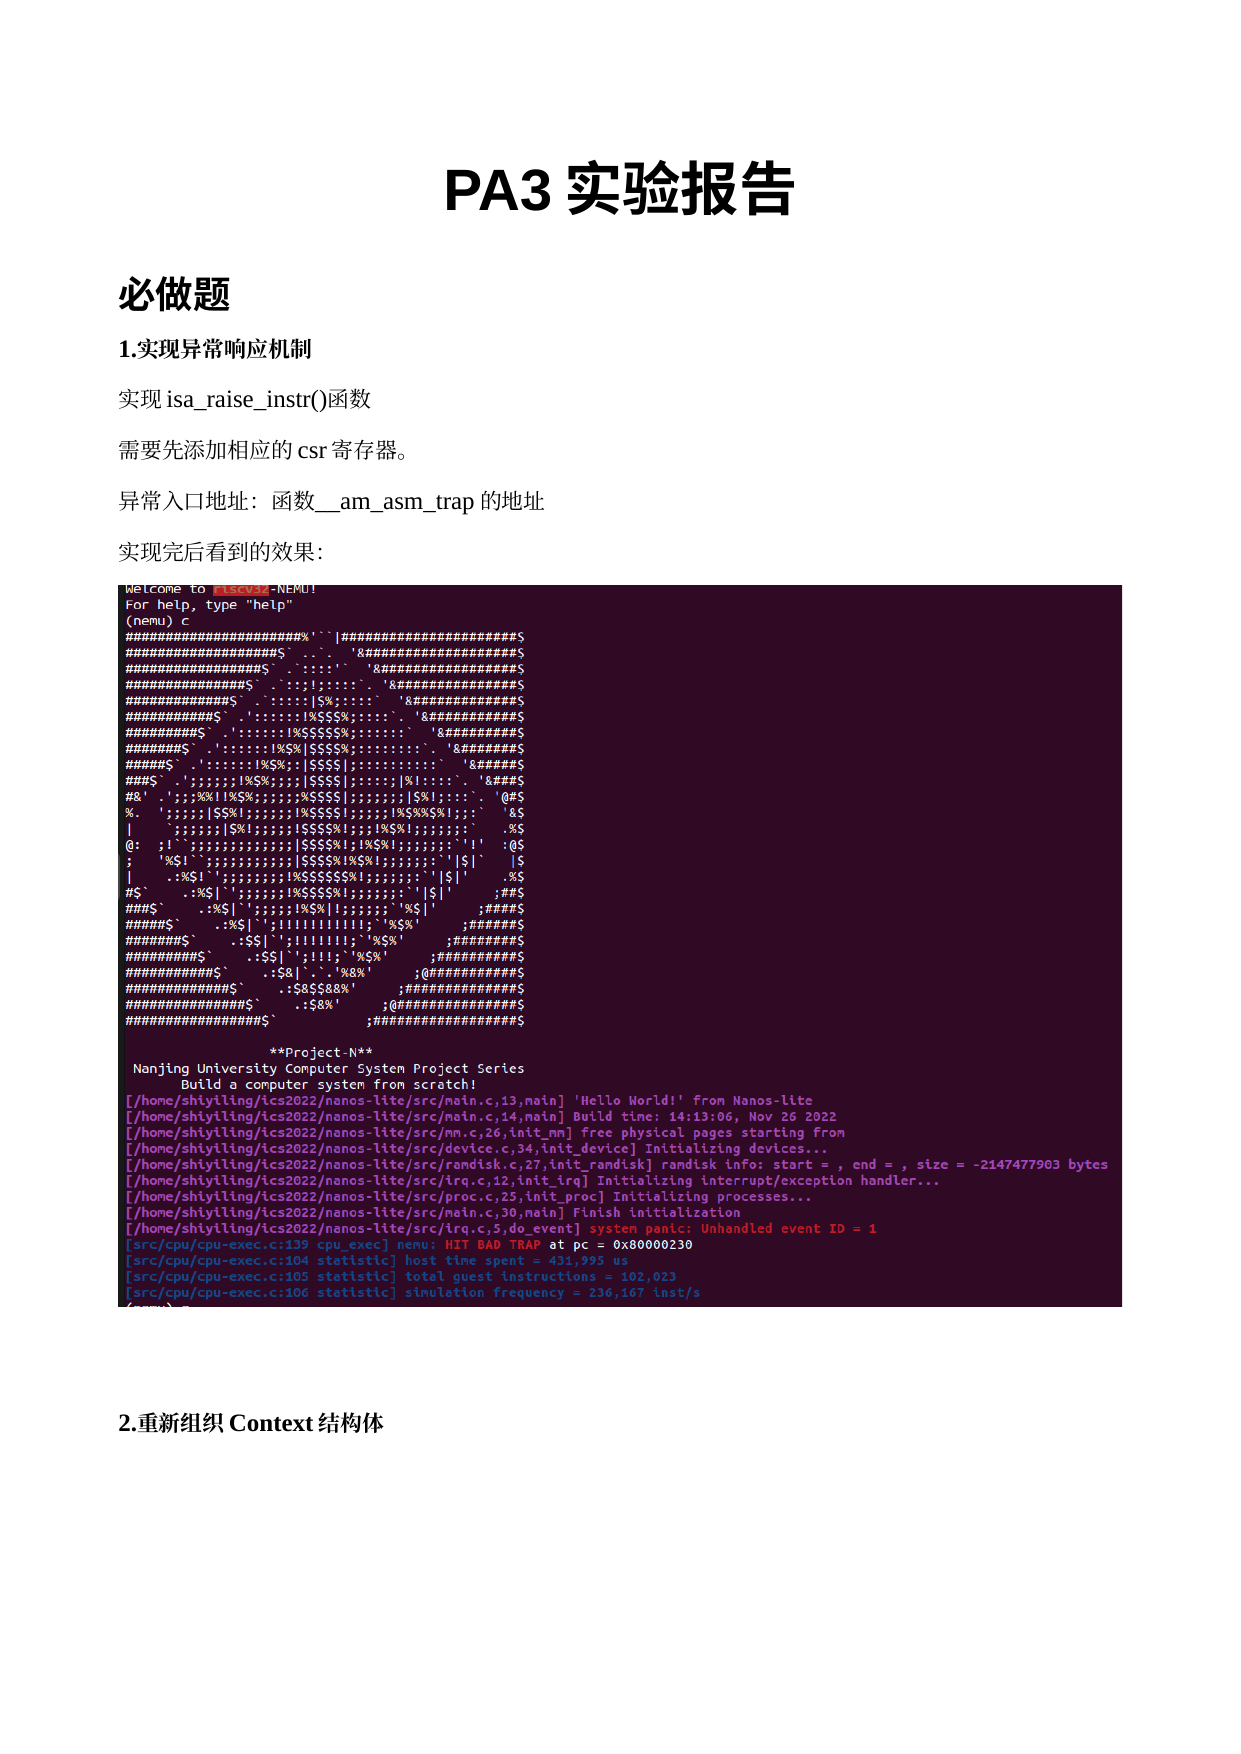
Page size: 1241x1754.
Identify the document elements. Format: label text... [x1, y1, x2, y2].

title PA3实验报告 [118, 143, 1122, 228]
text 实现isa_raise_instr()函数 [118, 383, 1122, 414]
text 需要先添加相应的csr寄存器。 [118, 433, 1122, 465]
text 实现完后看到的效果： [118, 535, 1122, 566]
picture [118, 585, 1123, 1307]
text 2.重新组织Context结构体 [118, 1406, 1122, 1437]
text 1.实现异常响应机制 [118, 332, 1122, 363]
text 异常入口地址：函数__am_asm_trap的地址 [118, 484, 1122, 516]
subtitle 必做题 [118, 265, 1122, 319]
